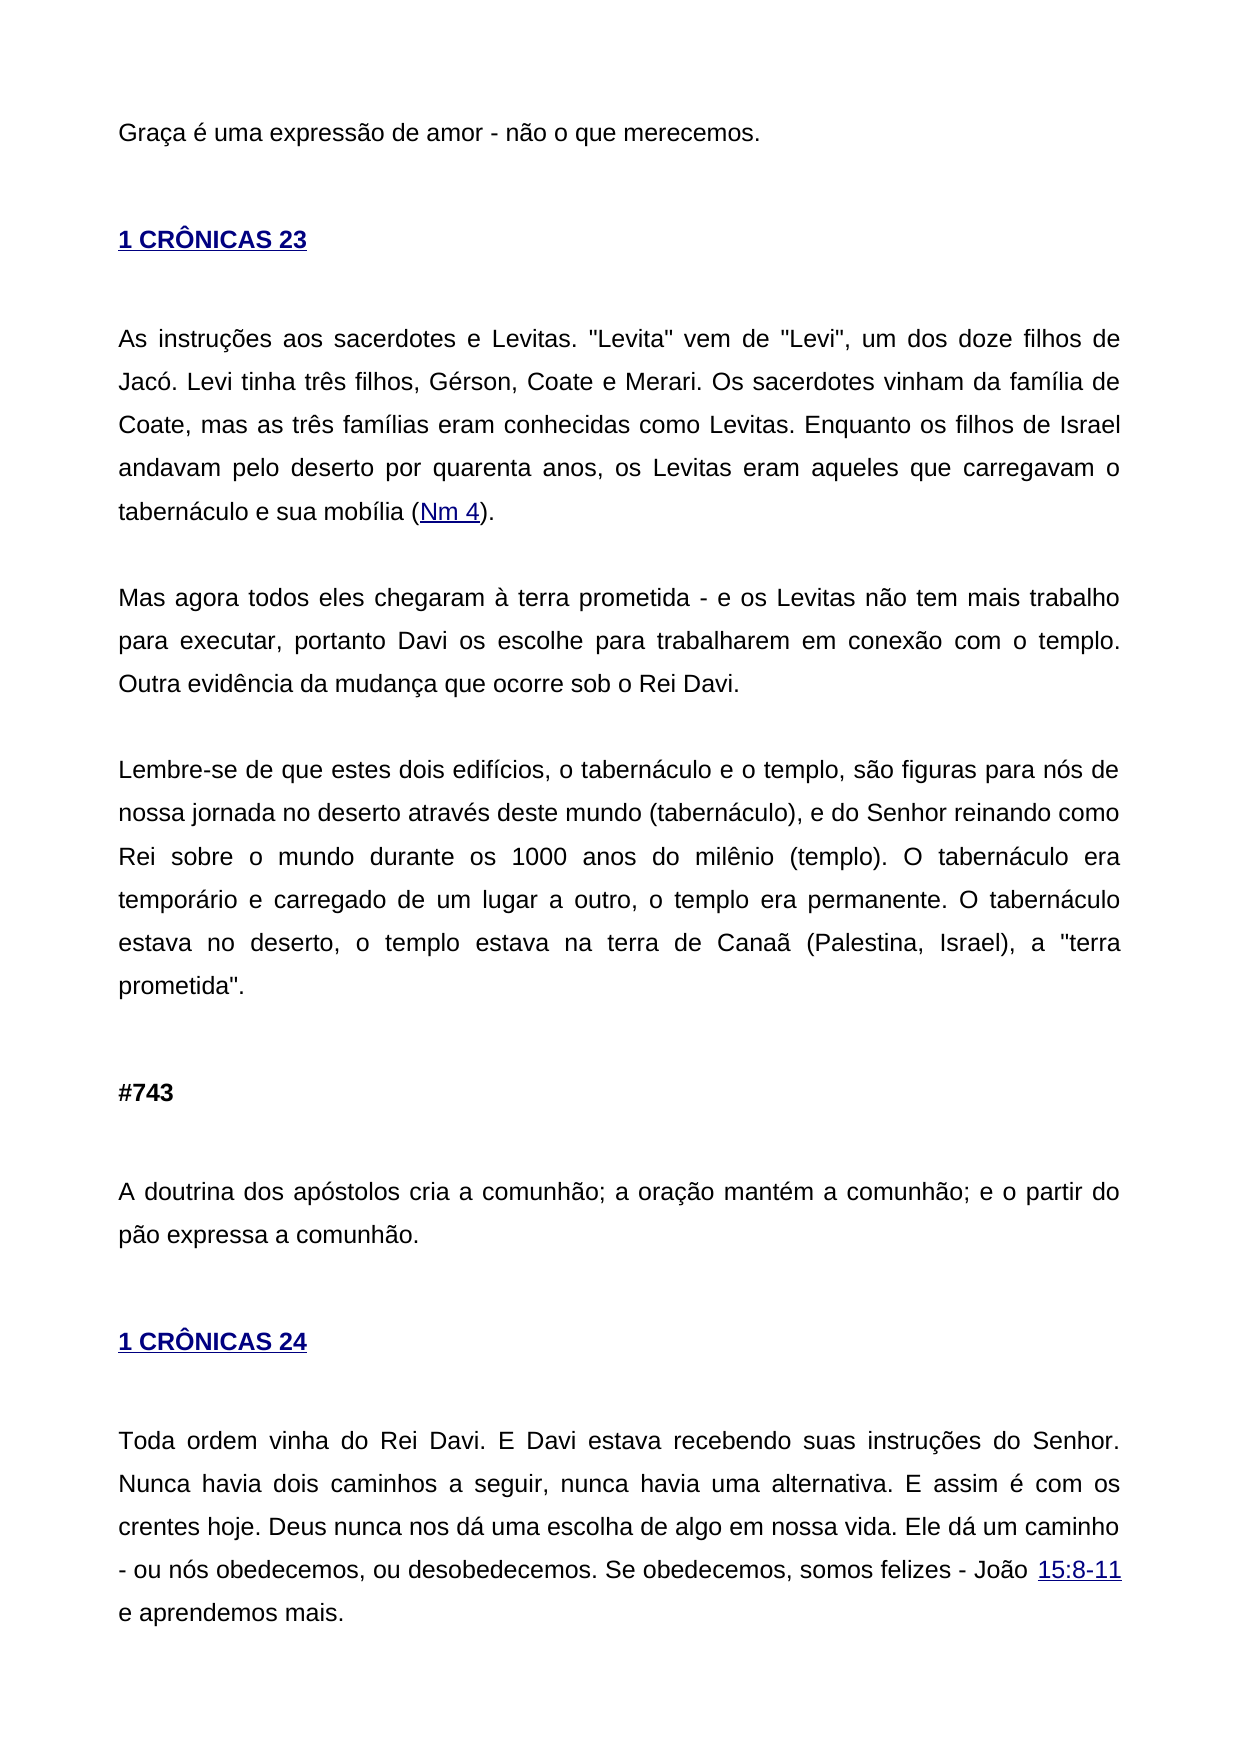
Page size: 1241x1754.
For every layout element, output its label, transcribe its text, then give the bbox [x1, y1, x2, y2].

subtitle #743 [118, 1078, 1122, 1107]
text Toda ordem vinha do Rei Davi. E Davi estava recebendo suas instruções do Senhor. Nunca havia dois caminhos a seguir, nunca havia uma alternativa. E assim é com os crentes hoje. Deus nunca nos dá uma escolha de algo em nossa vida. Ele dá um caminho - ou nós obedecemos, ou desobedecemos. Se obedecemos, somos felizes - João 15:8-11 e aprendemos mais. [118, 1426, 1122, 1627]
subtitle 1 CRÔNICAS 23 [118, 225, 1122, 254]
text Mas agora todos eles chegaram à terra prometida - e os Levitas não tem mais trabalho para executar, portanto Davi os escolhe para trabalharem em conexão com o templo. Outra evidência da mudança que ocorre sob o Rei Davi. [118, 583, 1122, 698]
text A doutrina dos apóstolos cria a comunhão; a oração mantém a comunhão; e o partir do pão expressa a comunhão. [118, 1177, 1122, 1248]
text Lembre-se de que estes dois edifícios, o tabernáculo e o templo, são figuras para nós de nossa jornada no deserto através deste mundo (tabernáculo), e do Senhor reinando como Rei sobre o mundo durante os 1000 anos do milênio (templo). O tabernáculo era temporário e carregado de um lugar a outro, o templo era permanente. O tabernáculo estava no deserto, o templo estava na terra de Canaã (Palestina, Israel), a "terra prometida". [118, 755, 1122, 999]
text As instruções aos sacerdotes e Levitas. "Levita" vem de "Levi", um dos doze filhos de Jacó. Levi tinha três filhos, Gérson, Coate e Merari. Os sacerdotes vinham da família de Coate, mas as três famílias eram conhecidas como Levitas. Enquanto os filhos de Israel andavam pelo deserto por quarenta anos, os Levitas eram aqueles que carregavam o tabernáculo e sua mobília (Nm 4). [118, 324, 1122, 525]
subtitle 1 CRÔNICAS 24 [118, 1327, 1122, 1356]
text Graça é uma expressão de amor - não o que merecemos. [118, 118, 1122, 147]
